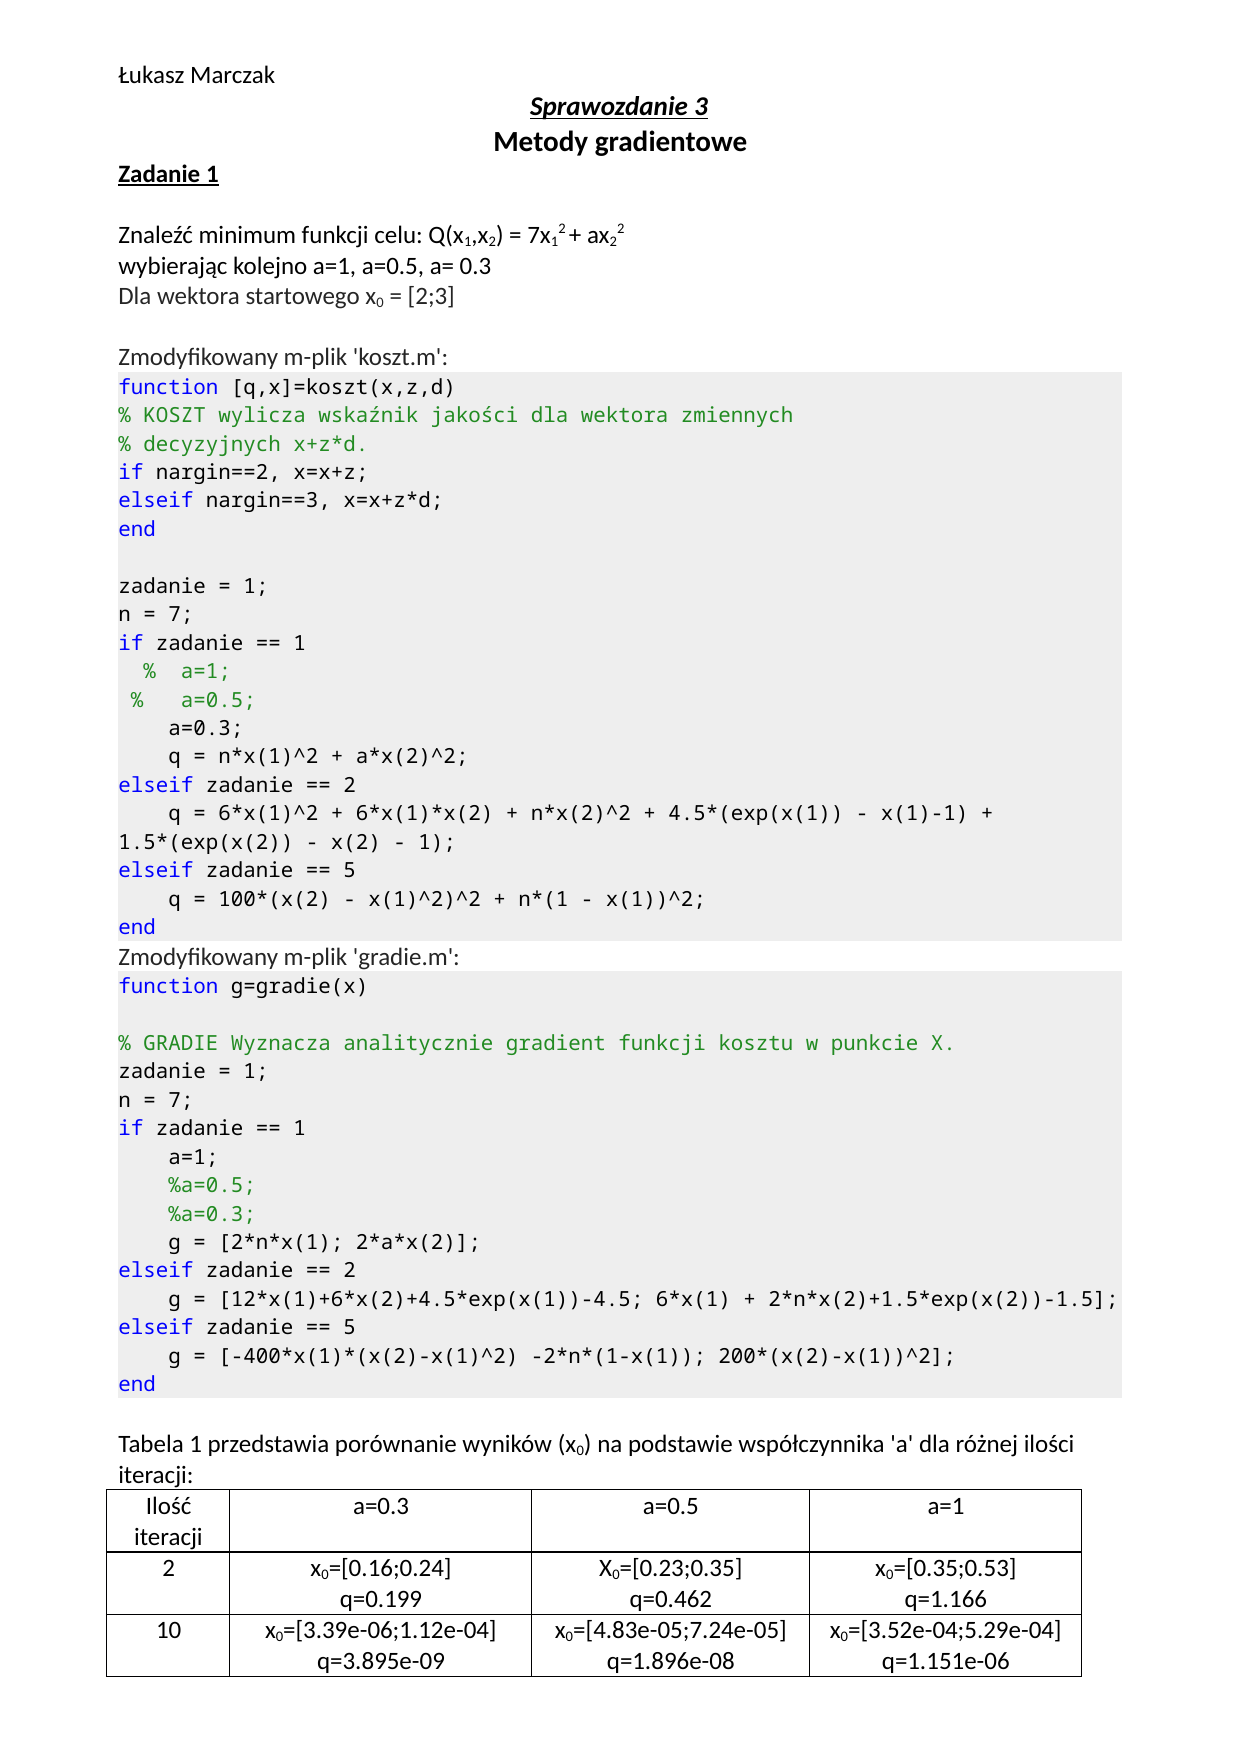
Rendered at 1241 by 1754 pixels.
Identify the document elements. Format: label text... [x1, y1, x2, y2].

text a=1; [118, 1142, 1122, 1170]
text Znaleźć minimum funkcji celu: Q(x1,x2) = 7x12 + ax22 [118, 219, 1122, 250]
table_cell x0=[3.52e-04;5.29e-04] q=1.151e-06 [810, 1615, 1081, 1676]
text Dla wektora startowego x0 = [2;3] [118, 280, 1122, 311]
text %a=0.5; [118, 1170, 1122, 1199]
table_header a=0.3 [230, 1490, 531, 1551]
text end [118, 912, 1122, 941]
text zadanie = 1; [118, 1056, 1122, 1085]
text %a=0.3; [118, 1199, 1122, 1227]
text if zadanie == 1 [118, 628, 1122, 656]
text q = n*x(1)^2 + a*x(2)^2; [118, 742, 1122, 770]
text % GRADIE Wyznacza analitycznie gradient funkcji kosztu w punkcie X. [118, 1028, 1122, 1056]
text Zadanie 1 [118, 158, 1122, 189]
text zadanie = 1; [118, 571, 1122, 599]
text Sprawozdanie 3 [118, 89, 1122, 123]
text q = 100*(x(2) - x(1)^2)^2 + n*(1 - x(1))^2; [118, 884, 1122, 912]
text g = [-400*x(1)*(x(2)-x(1)^2) -2*n*(1-x(1)); 200*(x(2)-x(1))^2]; [118, 1341, 1122, 1369]
text elseif zadanie == 2 [118, 770, 1122, 798]
text % a=1; [118, 656, 1122, 685]
text % KOSZT wylicza wskaźnik jakości dla wektora zmiennych [118, 400, 1122, 429]
table_cell x0=[0.16;0.24] q=0.199 [230, 1553, 531, 1613]
text function [q,x]=koszt(x,z,d) [118, 372, 1122, 400]
text Metody gradientowe [118, 123, 1122, 158]
table_cell x0=[4.83e-05;7.24e-05] q=1.896e-08 [532, 1615, 809, 1676]
text wybierając kolejno a=1, a=0.5, a= 0.3 [118, 250, 1122, 280]
text end [118, 514, 1122, 542]
text Zmodyfikowany m-plik 'gradie.m': [118, 941, 1122, 971]
text if nargin==2, x=x+z; [118, 457, 1122, 486]
text elseif nargin==3, x=x+z*d; [118, 486, 1122, 514]
text elseif zadanie == 5 [118, 1312, 1122, 1341]
text elseif zadanie == 2 [118, 1256, 1122, 1284]
text if zadanie == 1 [118, 1113, 1122, 1142]
text g = [2*n*x(1); 2*a*x(2)]; [118, 1227, 1122, 1256]
text a=0.3; [118, 713, 1122, 742]
text elseif zadanie == 5 [118, 855, 1122, 884]
text n = 7; [118, 599, 1122, 628]
table_header a=1 [810, 1490, 1081, 1551]
text Łukasz Marczak [118, 59, 1122, 89]
table_header a=0.5 [532, 1490, 809, 1551]
text Zmodyfikowany m-plik 'koszt.m': [118, 341, 1122, 372]
text g = [12*x(1)+6*x(2)+4.5*exp(x(1))-4.5; 6*x(1) + 2*n*x(2)+1.5*exp(x(2))-1.5]; [118, 1284, 1122, 1312]
text Tabela 1 przedstawia porównanie wyników (x0) na podstawie współczynnika 'a' dla różnej ilości iteracji: [118, 1428, 1122, 1489]
table_cell x0=[3.39e-06;1.12e-04] q=3.895e-09 [230, 1615, 531, 1676]
text end [118, 1369, 1122, 1398]
table_cell 10 [107, 1615, 229, 1676]
text % decyzyjnych x+z*d. [118, 429, 1122, 457]
text q = 6*x(1)^2 + 6*x(1)*x(2) + n*x(2)^2 + 4.5*(exp(x(1)) - x(1)-1) + 1.5*(exp(x(2)) - x(2) - 1); [118, 798, 1122, 855]
table_cell x0=[0.35;0.53] q=1.166 [810, 1553, 1081, 1613]
text n = 7; [118, 1085, 1122, 1113]
table_header Ilość iteracji [107, 1490, 229, 1551]
text function g=gradie(x) [118, 971, 1122, 999]
table_cell 2 [107, 1553, 229, 1613]
text % a=0.5; [118, 685, 1122, 713]
table_cell X0=[0.23;0.35] q=0.462 [532, 1553, 809, 1613]
